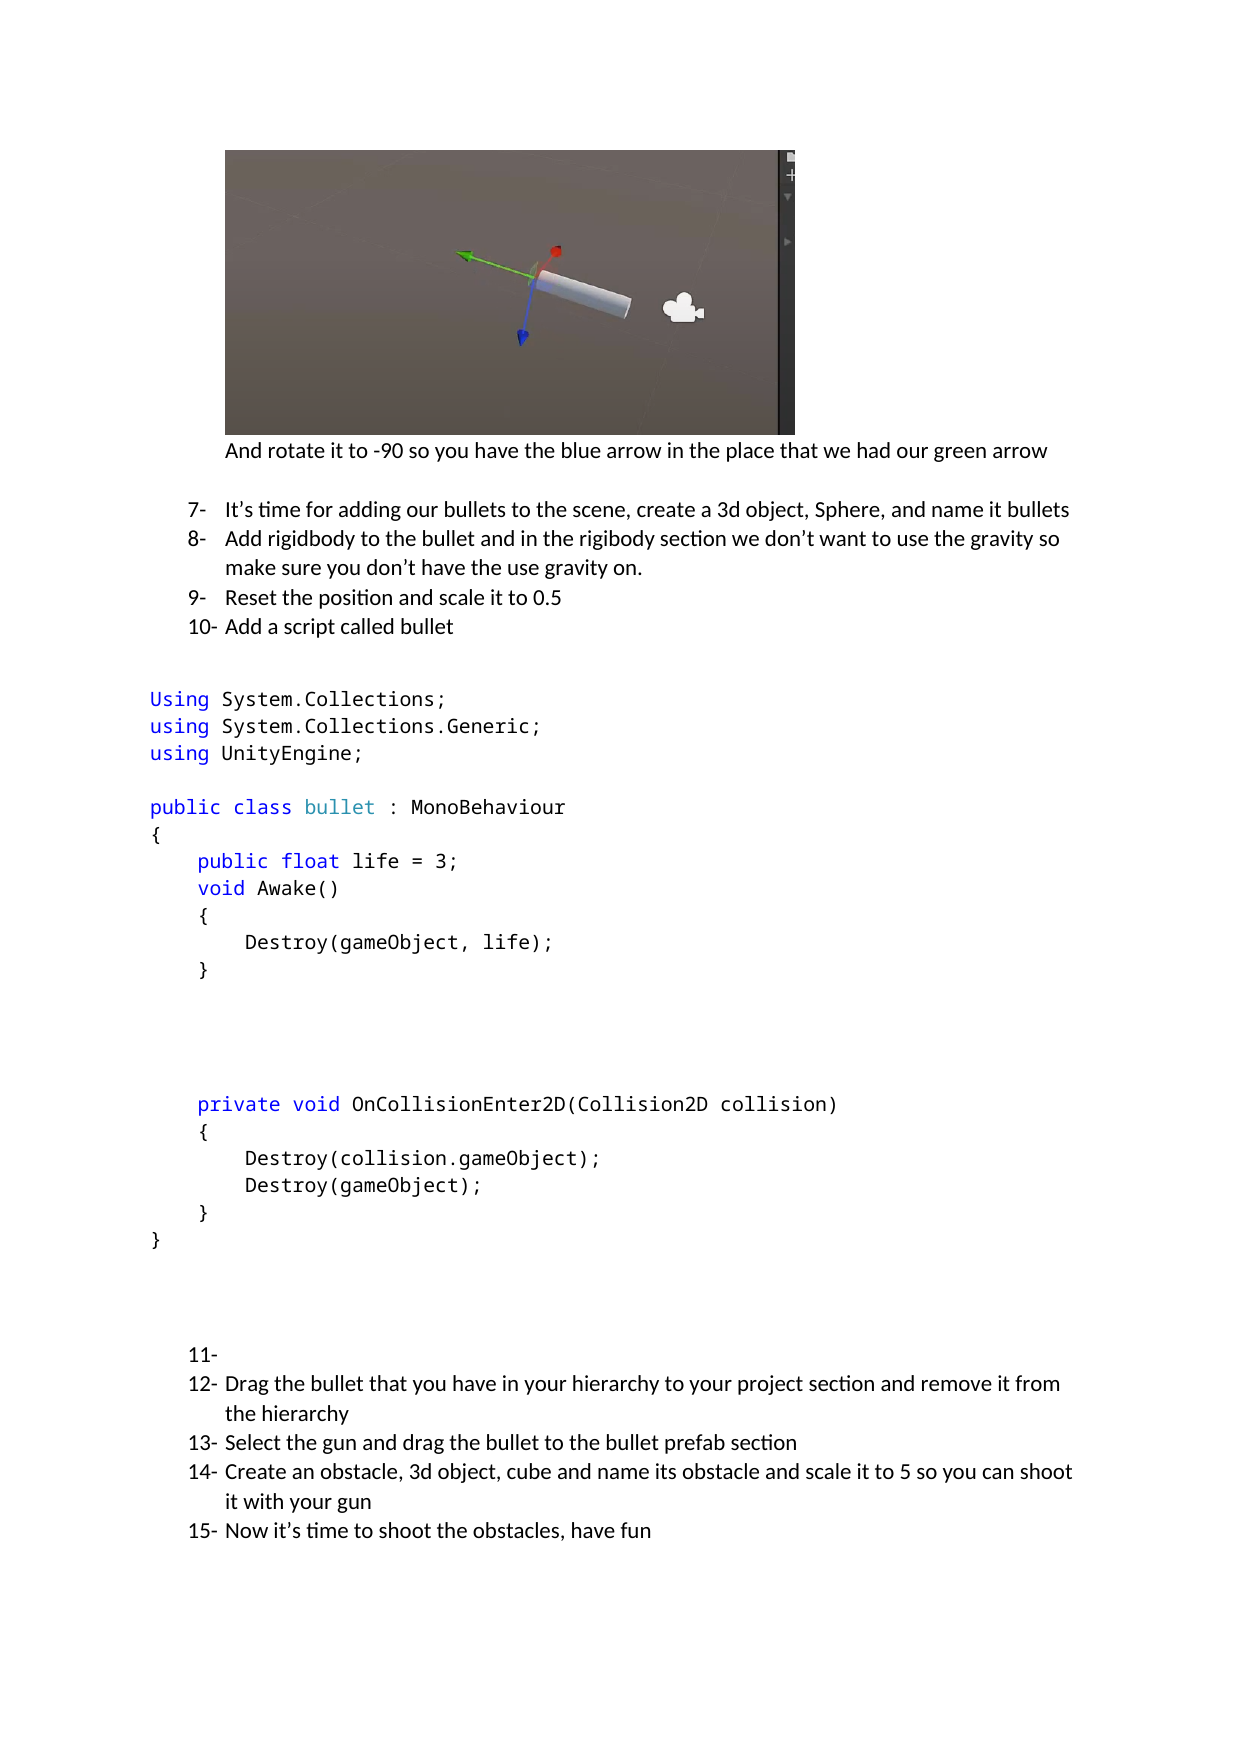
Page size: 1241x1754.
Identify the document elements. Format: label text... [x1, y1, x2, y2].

text using System.Collections.Generic; [150, 712, 1090, 739]
text } [150, 955, 1090, 982]
list Reset the position and scale it to 0.5 [187, 583, 1090, 611]
list Drag the bullet that you have in your hierarchy to your project section and remove it from the hierarchy [187, 1369, 1090, 1427]
text { [150, 901, 1090, 928]
text Destroy(gameObject); [150, 1171, 1090, 1198]
text using UnityEngine; [150, 739, 1090, 766]
text { [150, 1117, 1090, 1144]
text public float life = 3; [150, 847, 1090, 874]
text { [150, 820, 1090, 847]
text Destroy(gameObject, life); [150, 928, 1090, 955]
text } [150, 1225, 1090, 1252]
text void Awake() [150, 874, 1090, 901]
list And rotate it to -90 so you have the blue arrow in the place that we had our green arrow [225, 436, 1090, 464]
list Now it’s time to shoot the obstacles, have fun [187, 1516, 1090, 1544]
text Using System.Collections; [150, 685, 1090, 712]
text Destroy(collision.gameObject); [150, 1144, 1090, 1171]
text private void OnCollisionEnter2D(Collision2D collision) [150, 1090, 1090, 1117]
list Select the gun and drag the bullet to the bullet prefab section [187, 1428, 1090, 1456]
list Create an obstacle, 3d object, cube and name its obstacle and scale it to 5 so you can shoot it with your gun [187, 1457, 1090, 1515]
list It’s time for adding our bullets to the scene, create a 3d object, Sphere, and name it bullets [187, 495, 1090, 523]
list Add a script called bullet [187, 612, 1090, 640]
text } [150, 1198, 1090, 1225]
list Add rigidbody to the bullet and in the rigibody section we don’t want to use the gravity so make sure you don’t have the use gravity on. [187, 524, 1090, 582]
text public class bullet : MonoBehaviour [150, 793, 1090, 820]
